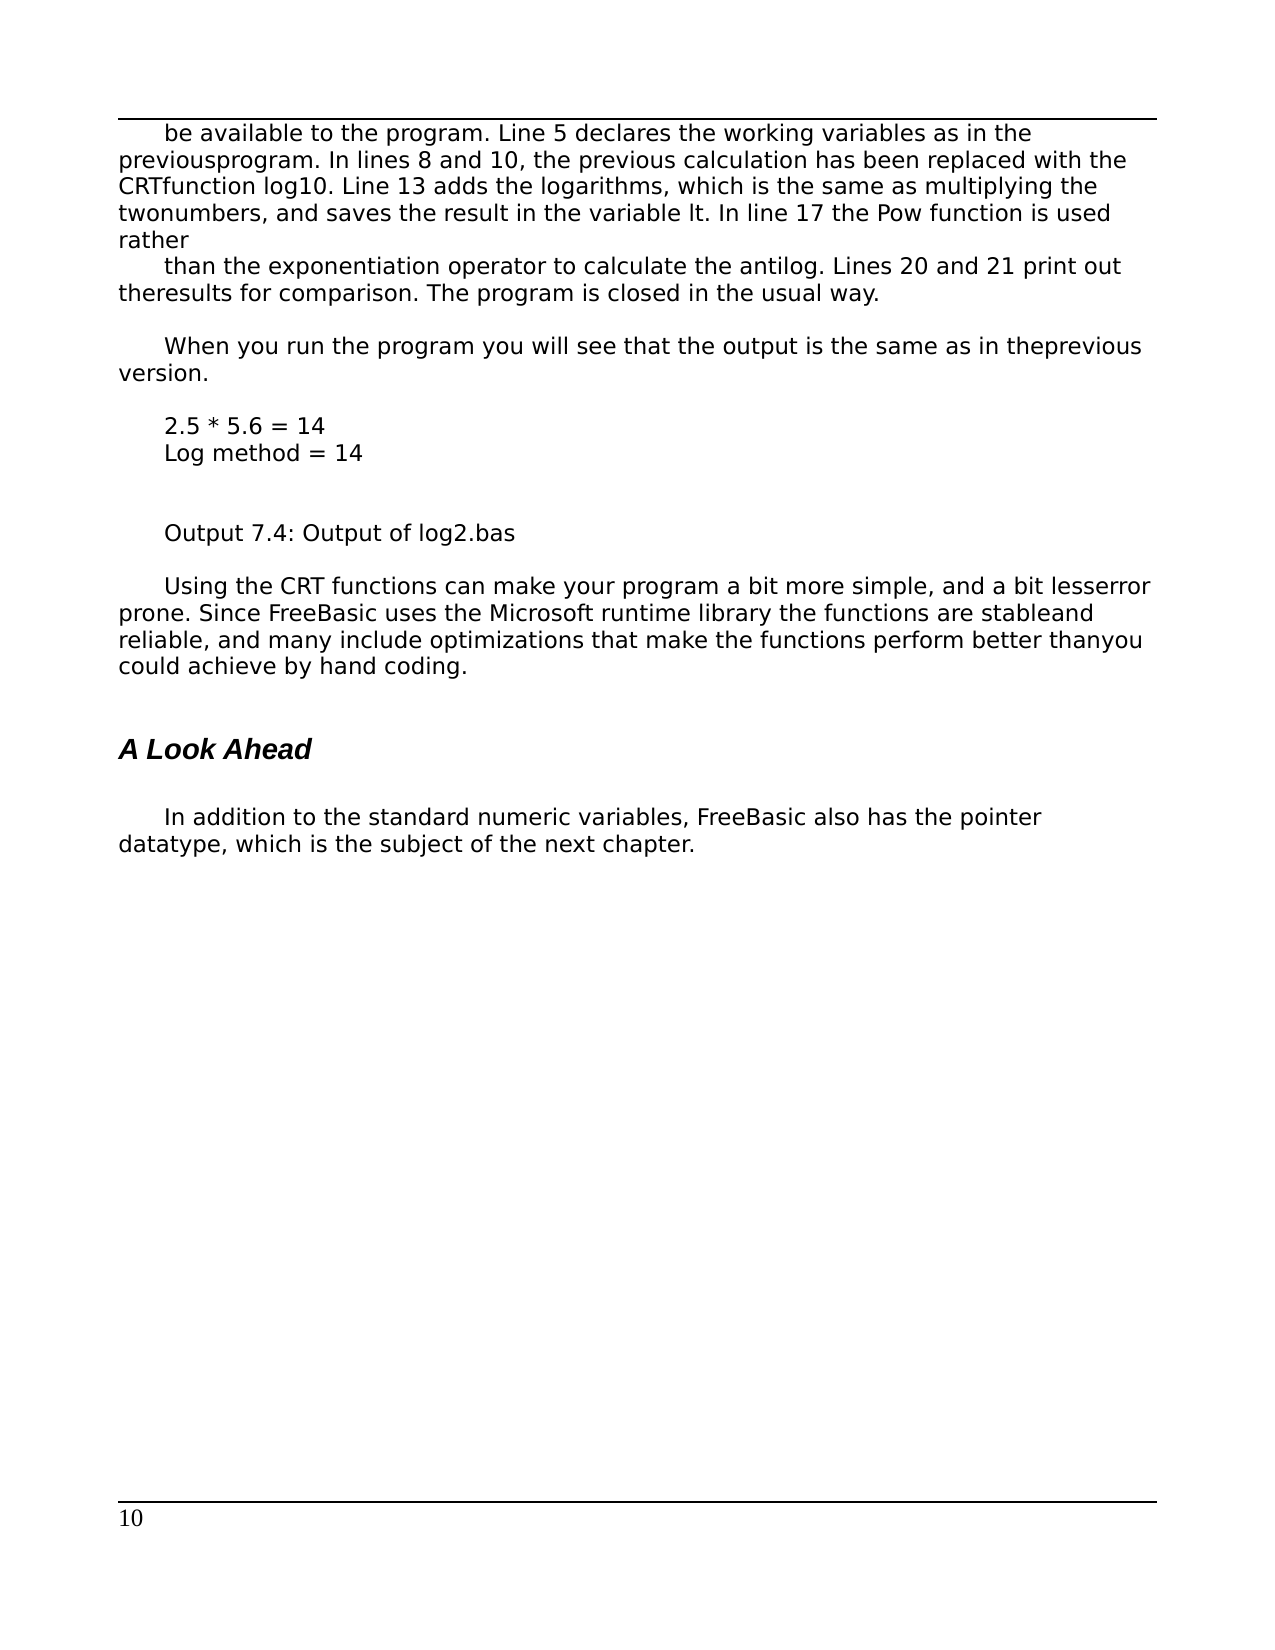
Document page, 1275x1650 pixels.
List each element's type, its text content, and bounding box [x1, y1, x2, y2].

text In addition to the standard numeric variables, FreeBasic also has the pointer datatype, which is the subject of the next chapter. [118, 804, 1157, 858]
text 2.5 * 5.6 = 14 [118, 413, 1157, 440]
text than the exponentiation operator to calculate the antilog. Lines 20 and 21 print out theresults for comparison. The program is closed in the usual way. [118, 253, 1157, 307]
text Log method = 14 [118, 440, 1157, 467]
text Output 7.4: Output of log2.bas [118, 520, 1157, 547]
text Using the CRT functions can make your program a bit more simple, and a bit lesserror prone. Since FreeBasic uses the Microsoft runtime library the functions are stableand reliable, and many include optimizations that make the functions perform better thanyou could achieve by hand coding. [118, 573, 1157, 680]
text When you run the program you will see that the output is the same as in theprevious version. [118, 333, 1157, 387]
subtitle A Look Ahead [118, 732, 1157, 765]
text be available to the program. Line 5 declares the working variables as in the previousprogram. In lines 8 and 10, the previous calculation has been replaced with the CRTfunction log10. Line 13 adds the logarithms, which is the same as multiplying the twonumbers, and saves the result in the variable lt. In line 17 the Pow function is used rather [118, 120, 1157, 253]
